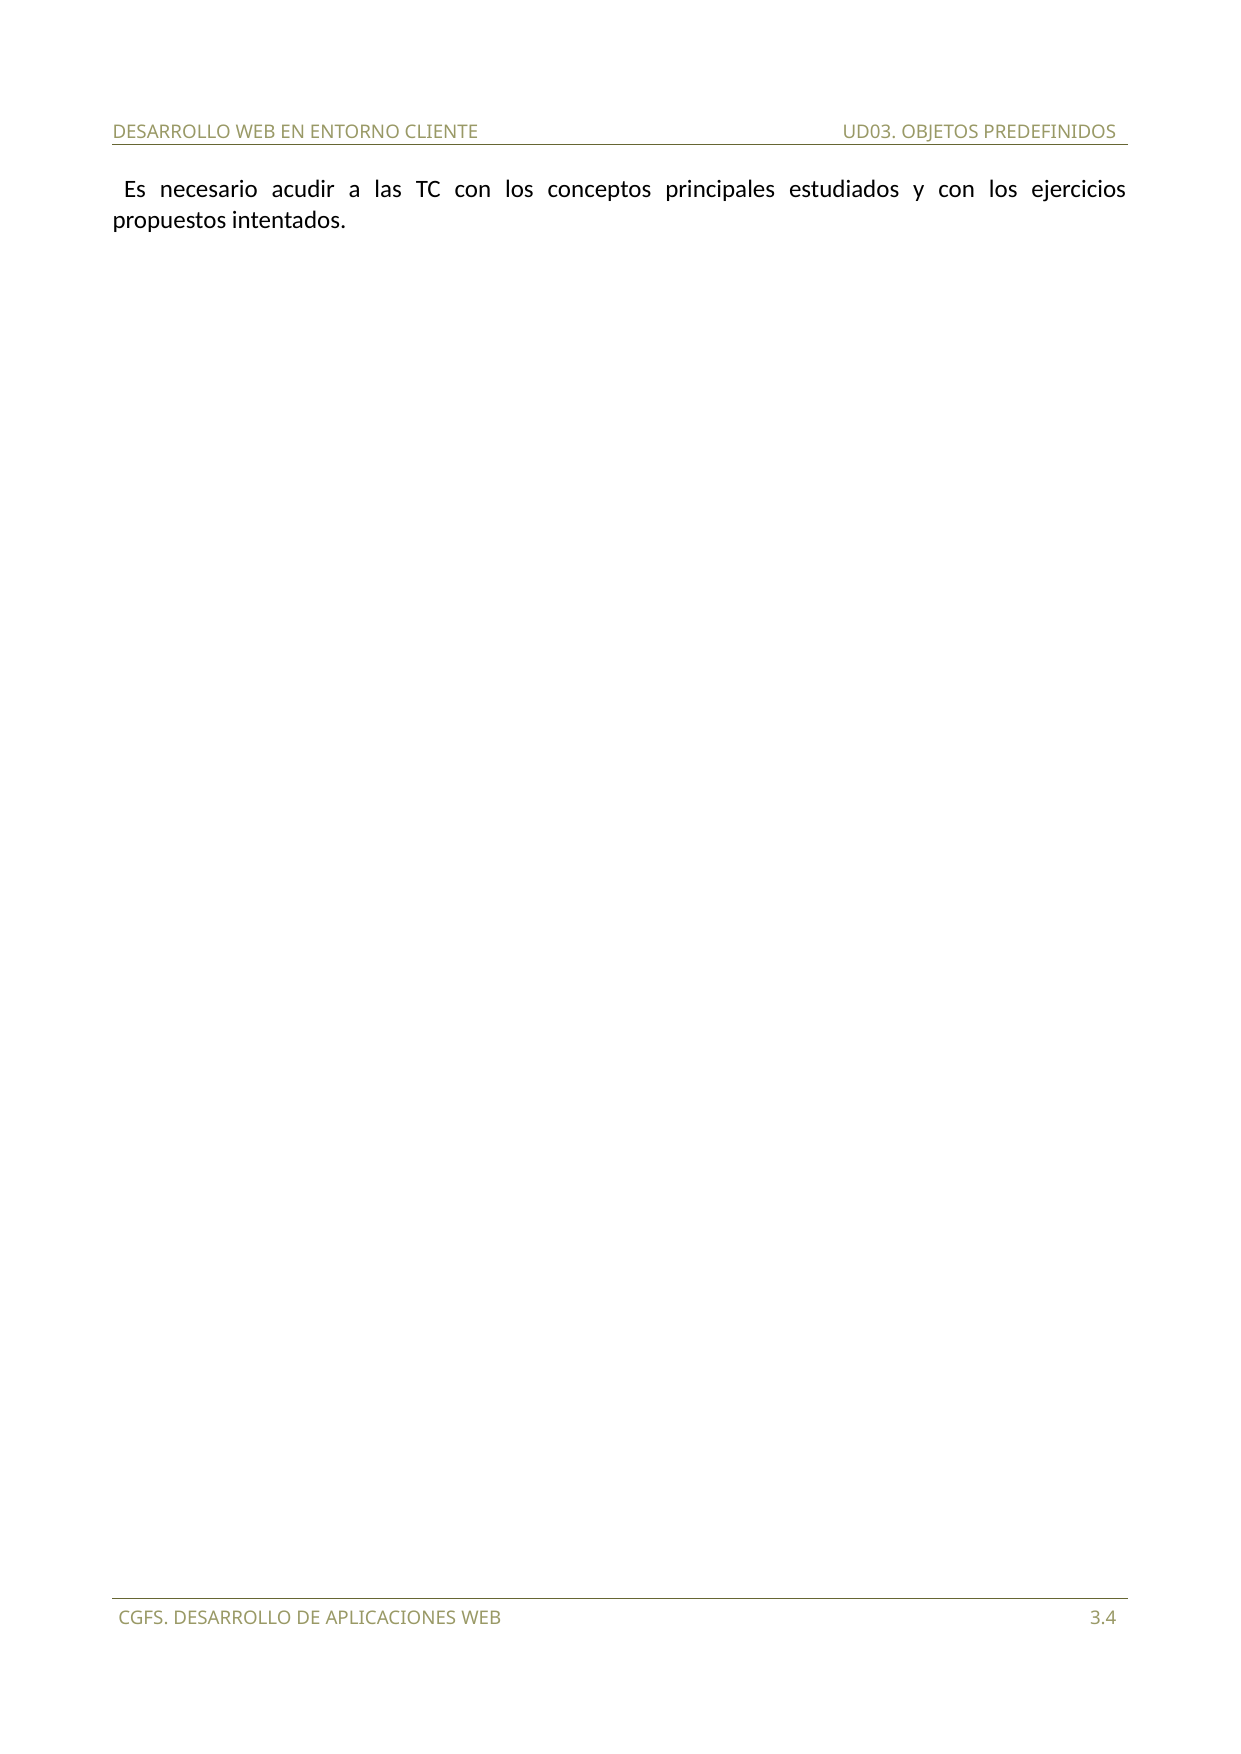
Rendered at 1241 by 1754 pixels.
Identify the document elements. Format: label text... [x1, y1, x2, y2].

text Es necesario acudir a las TC con los conceptos principales estudiados y con los ejercicios propuestos intentados. [112, 173, 1128, 234]
